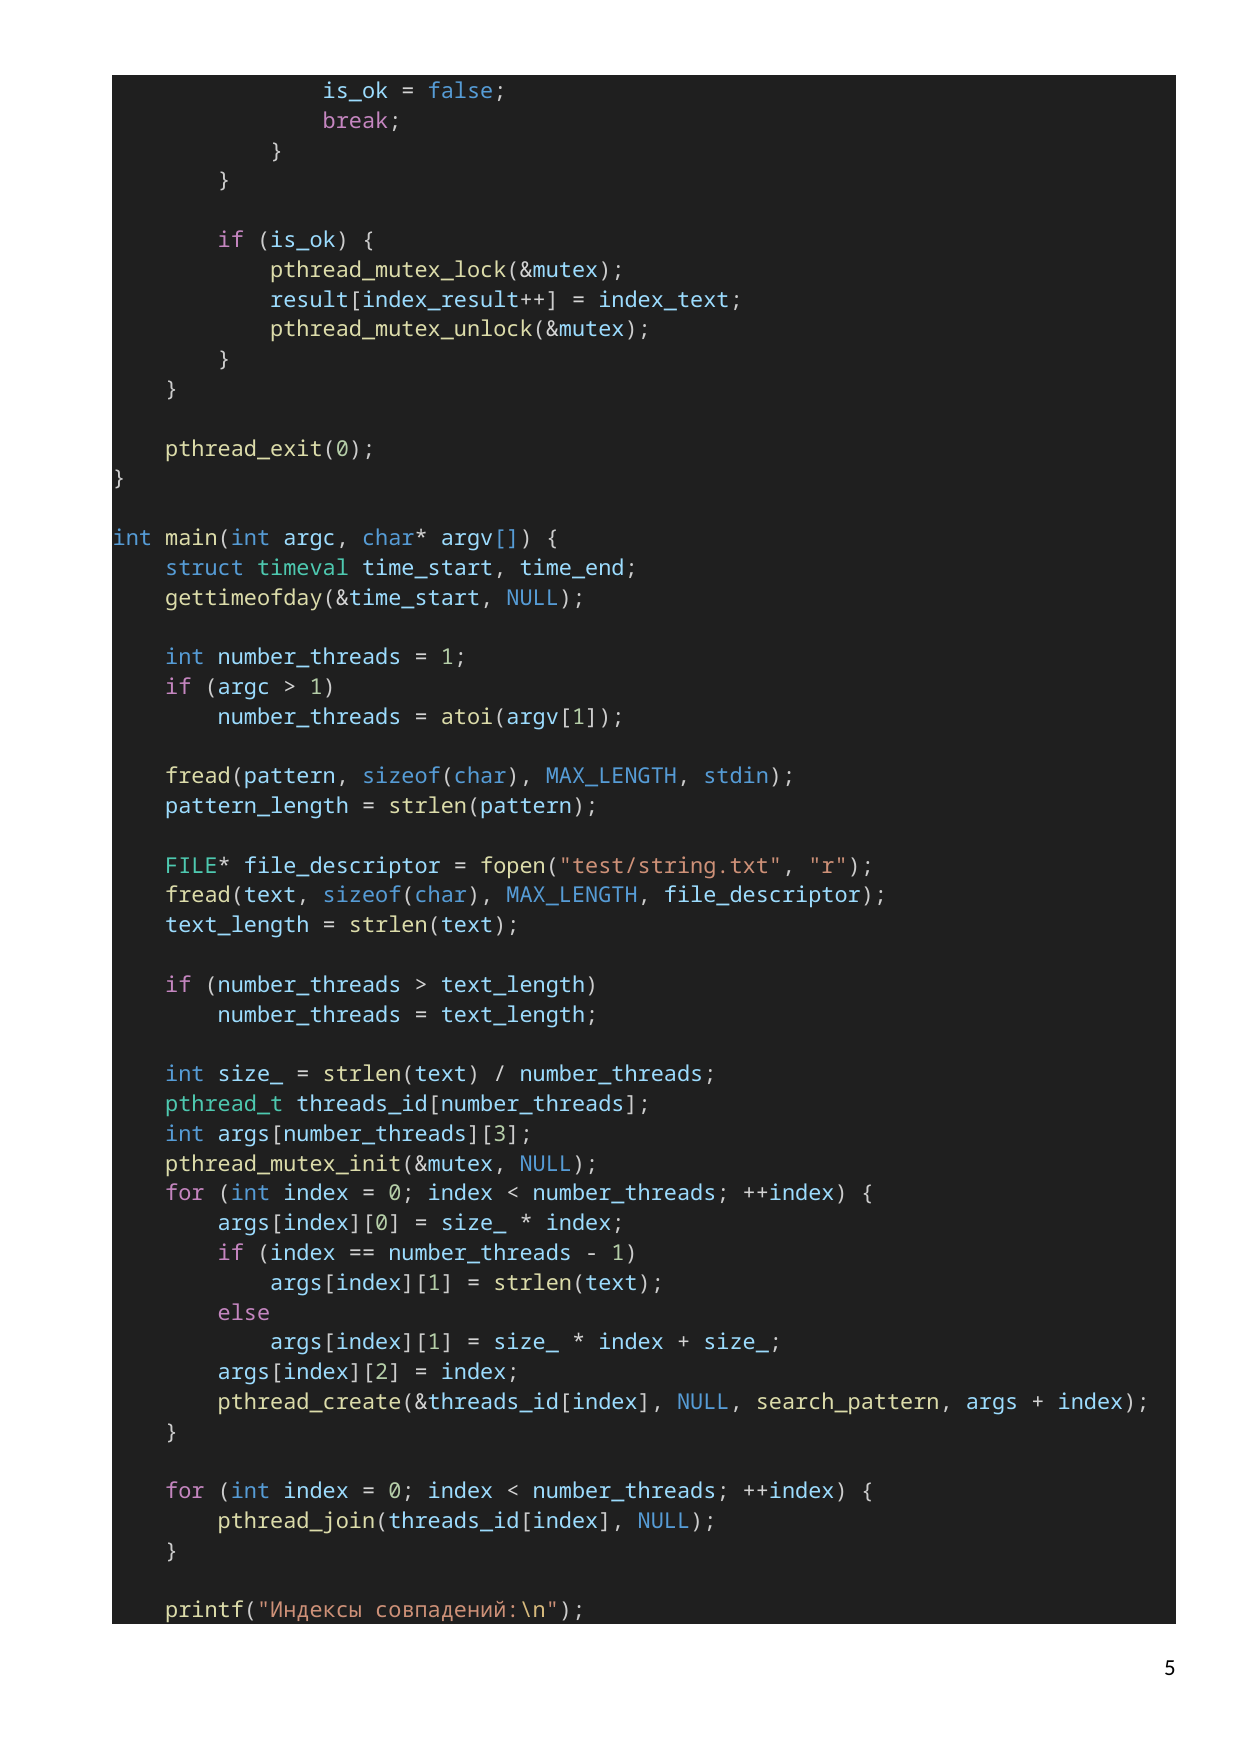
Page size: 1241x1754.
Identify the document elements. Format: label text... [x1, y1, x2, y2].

text number_threads = atoi(argv[1]); [112, 701, 1176, 730]
text if (is_ok) { [112, 224, 1176, 254]
text pthread_mutex_init(&mutex, NULL); [112, 1147, 1176, 1177]
text args[index][1] = size_ * index + size_; [112, 1326, 1176, 1356]
text pthread_t threads_id[number_threads]; [112, 1088, 1176, 1118]
text } [112, 343, 1176, 373]
text pthread_mutex_lock(&mutex); [112, 254, 1176, 283]
text args[index][0] = size_ * index; [112, 1207, 1176, 1237]
text text_length = strlen(text); [112, 909, 1176, 939]
text fread(text, sizeof(char), MAX_LENGTH, file_descriptor); [112, 879, 1176, 909]
text } [112, 164, 1176, 194]
text pthread_create(&threads_id[index], NULL, search_pattern, args + index); [112, 1386, 1176, 1416]
text args[index][1] = strlen(text); [112, 1267, 1176, 1296]
text int size_ = strlen(text) / number_threads; [112, 1058, 1176, 1088]
text FILE* file_descriptor = fopen("test/string.txt", "r"); [112, 849, 1176, 879]
text is_ok = false; [112, 75, 1176, 105]
text } [112, 134, 1176, 164]
text break; [112, 105, 1176, 134]
text int args[number_threads][3]; [112, 1118, 1176, 1147]
text for (int index = 0; index < number_threads; ++index) { [112, 1177, 1176, 1207]
text } [112, 1416, 1176, 1445]
text result[index_result++] = index_text; [112, 283, 1176, 313]
text args[index][2] = index; [112, 1356, 1176, 1386]
text int number_threads = 1; [112, 641, 1176, 671]
text else [112, 1296, 1176, 1326]
text if (argc > 1) [112, 671, 1176, 701]
text pattern_length = strlen(pattern); [112, 790, 1176, 820]
text number_threads = text_length; [112, 998, 1176, 1028]
text printf("Индексы совпадений:\n"); [112, 1594, 1176, 1624]
text } [112, 1535, 1176, 1564]
text fread(pattern, sizeof(char), MAX_LENGTH, stdin); [112, 760, 1176, 790]
text } [112, 373, 1176, 403]
text } [112, 462, 1176, 492]
text if (index == number_threads - 1) [112, 1237, 1176, 1267]
text struct timeval time_start, time_end; [112, 552, 1176, 581]
text pthread_mutex_unlock(&mutex); [112, 313, 1176, 343]
text pthread_join(threads_id[index], NULL); [112, 1505, 1176, 1535]
text pthread_exit(0); [112, 432, 1176, 462]
text int main(int argc, char* argv[]) { [112, 522, 1176, 552]
text if (number_threads > text_length) [112, 969, 1176, 998]
text gettimeofday(&time_start, NULL); [112, 581, 1176, 611]
text for (int index = 0; index < number_threads; ++index) { [112, 1475, 1176, 1505]
